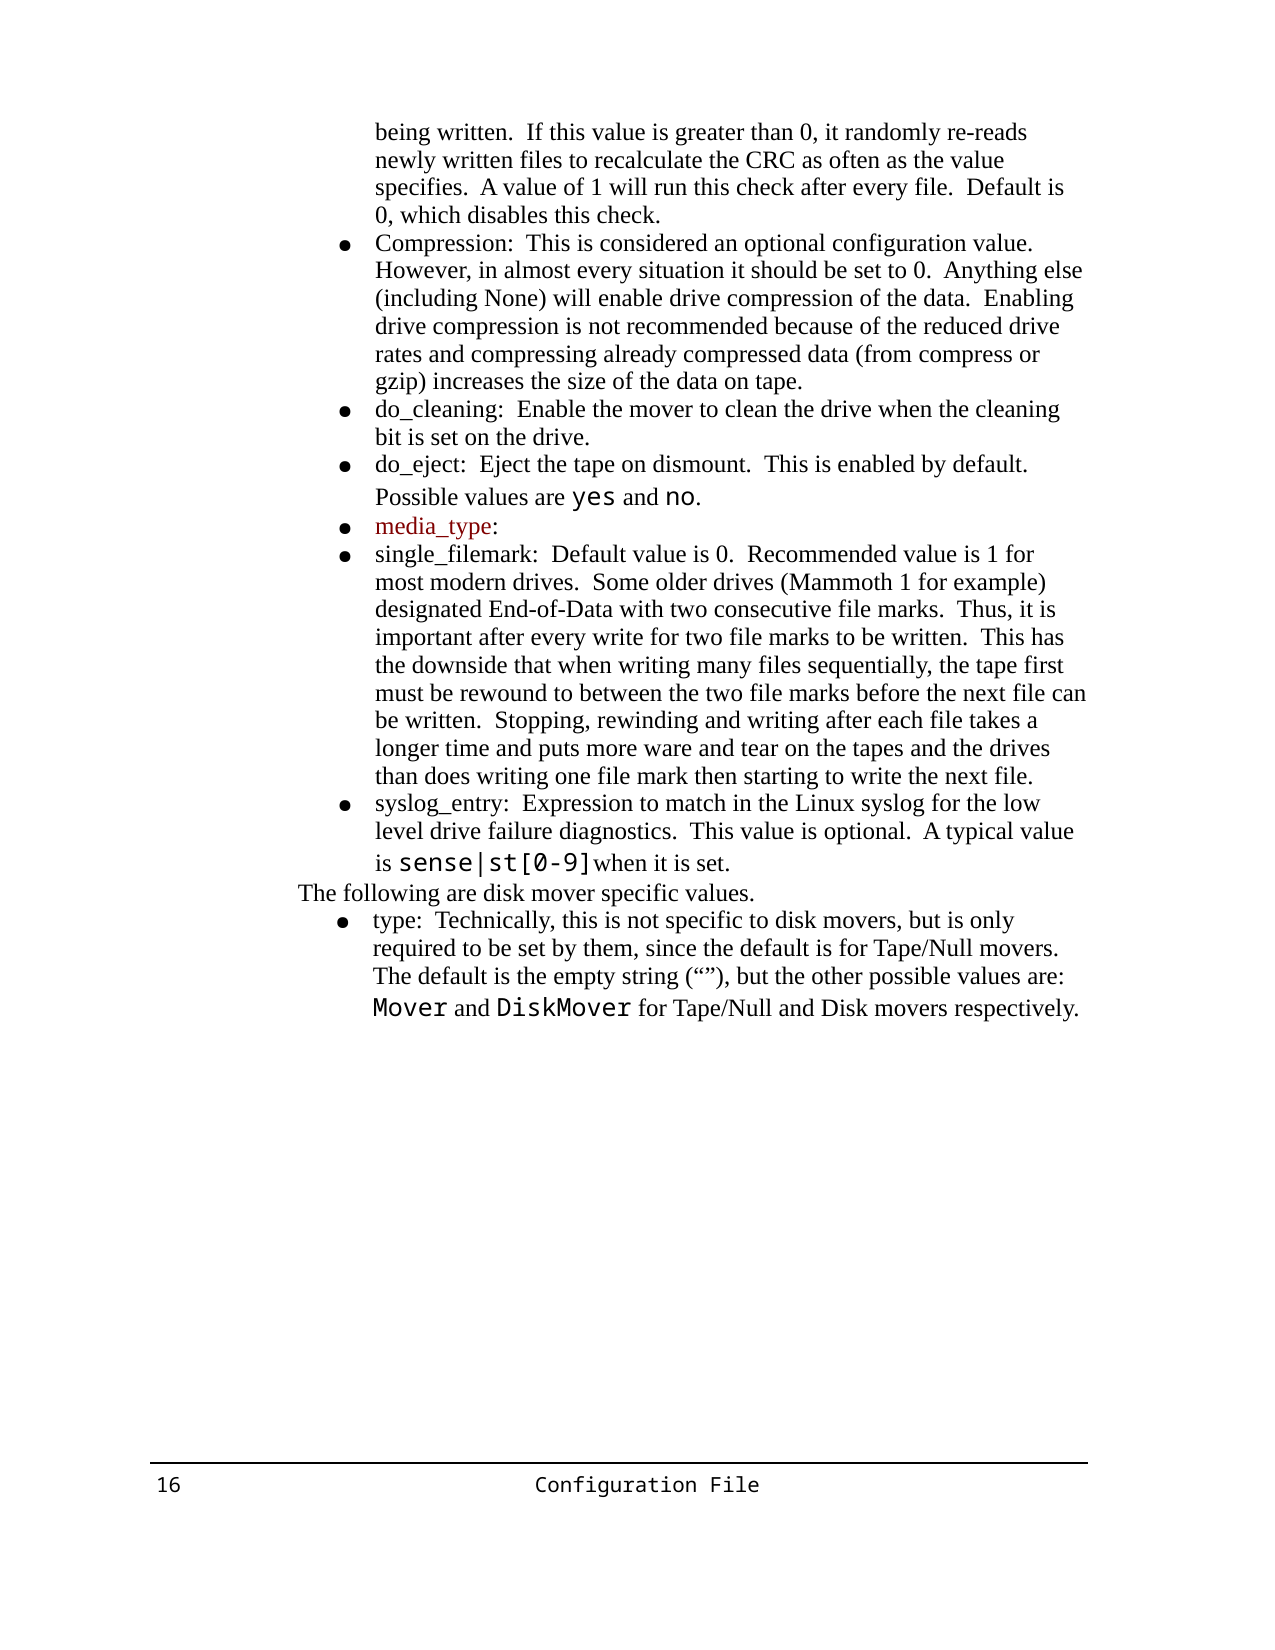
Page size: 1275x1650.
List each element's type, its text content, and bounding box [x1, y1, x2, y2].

list being written. If this value is greater than 0, it randomly re-reads newly written files to recalculate the CRC as often as the value specifies. A value of 1 will run this check after every file. Default is 0, which disables this check. [337, 118, 1087, 229]
list do_cleaning: Enable the mover to clean the drive when the cleaning bit is set on the drive. [337, 395, 1087, 451]
list Compression: This is considered an optional configuration value. However, in almost every situation it should be set to 0. Anything else (including None) will enable drive compression of the data. Enabling drive compression is not recommended because of the reduced drive rates and compressing already compressed data (from compress or gzip) increases the size of the data on tape. [337, 229, 1087, 395]
list do_eject: Eject the tape on dismount. This is enabled by default. Possible values are yes and no. [337, 451, 1087, 512]
list syslog_entry: Expression to match in the Linux syslog for the low level drive failure diagnostics. This value is optional. A typical value is sense|st[0-9]when it is set. [337, 789, 1087, 879]
text The following are disk mover specific values. [298, 879, 1087, 907]
list media_type: [337, 512, 1087, 540]
list single_filemark: Default value is 0. Recommended value is 1 for most modern drives. Some older drives (Mammoth 1 for example) designated End-of-Data with two consecutive file marks. Thus, it is important after every write for two file marks to be written. This has the downside that when writing many files sequentially, the tape first must be rewound to between the two file marks before the next file can be written. Stopping, rewinding and writing after each file takes a longer time and puts more ware and tear on the tapes and the drives than does writing one file mark then starting to write the next file. [337, 540, 1087, 789]
list type: Technically, this is not specific to disk movers, but is only required to be set by them, since the default is for Tape/Null movers. The default is the empty string (“”), but the other possible values are: Mover and DiskMover for Tape/Null and Disk movers respectively. [335, 907, 1087, 1024]
